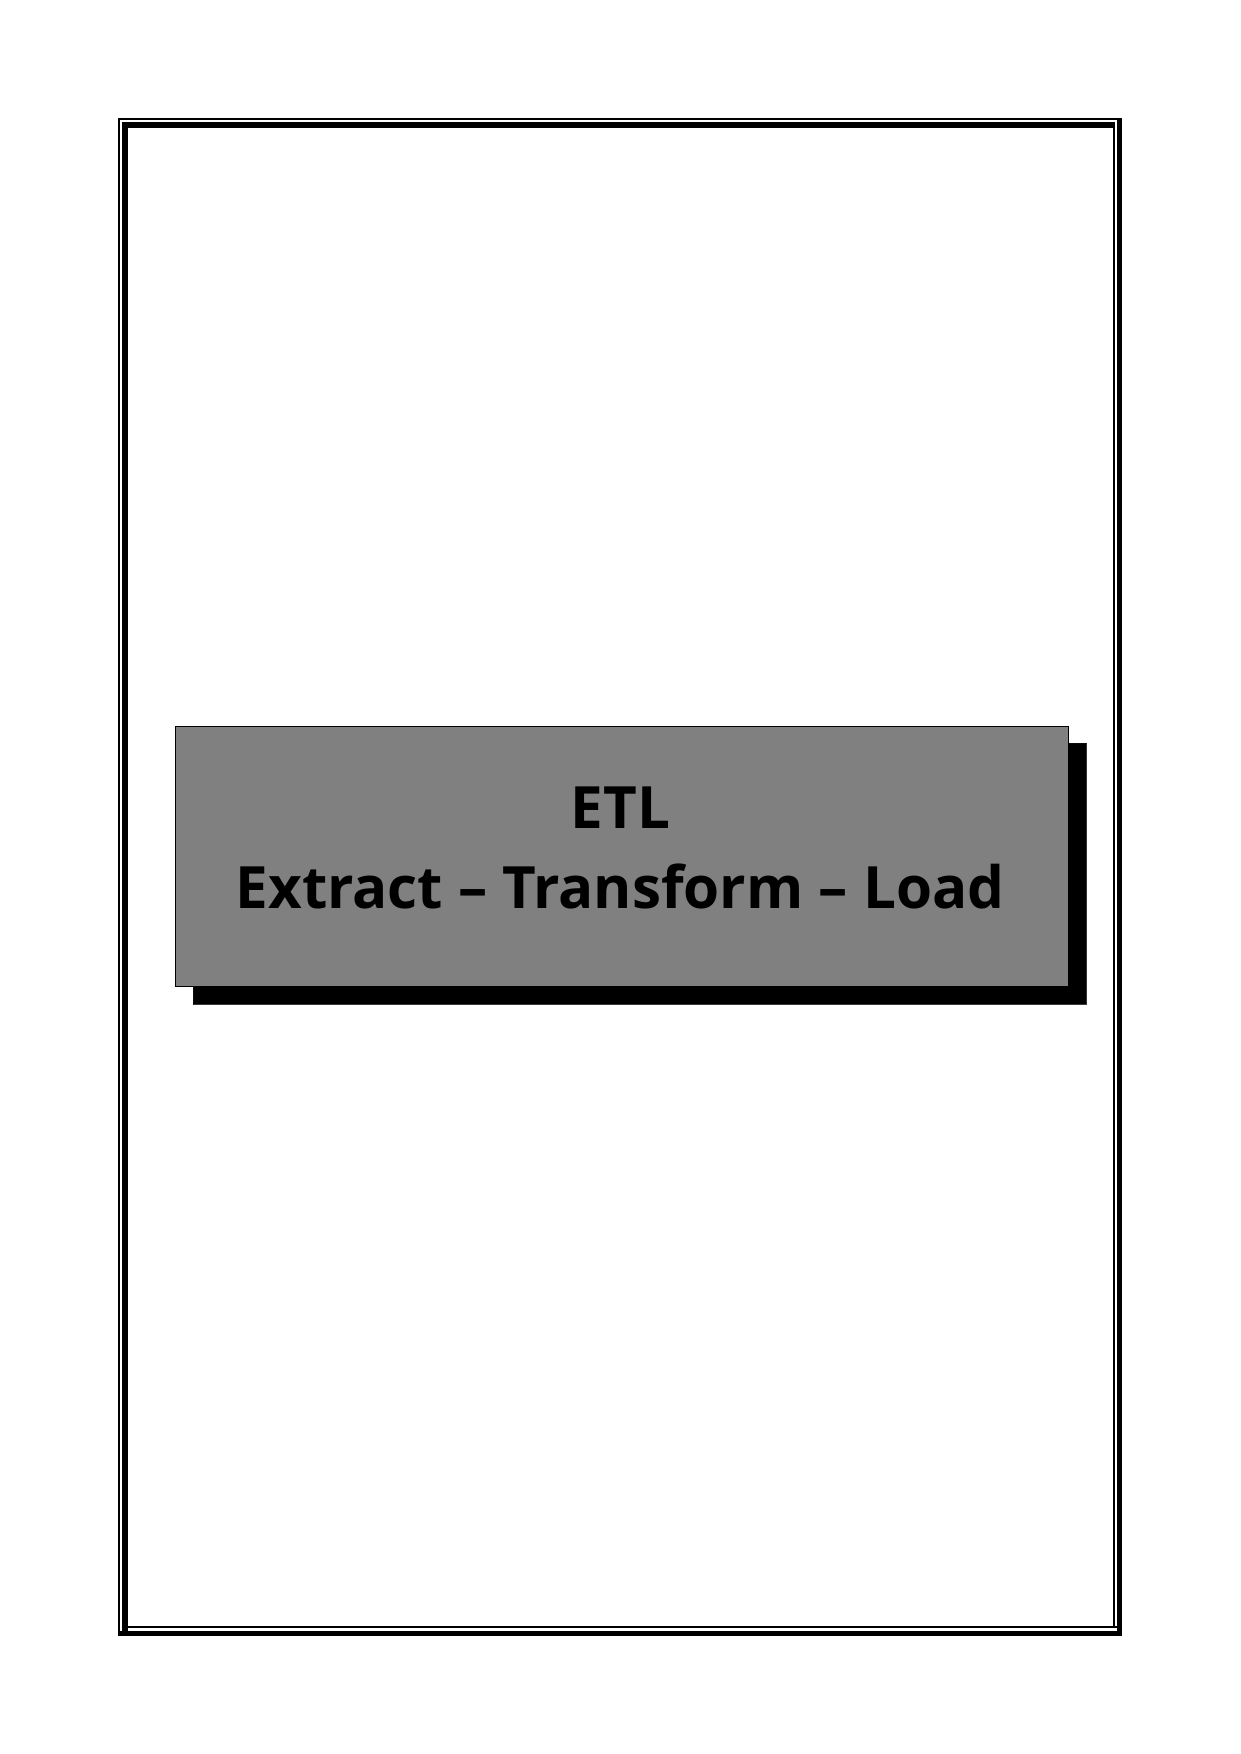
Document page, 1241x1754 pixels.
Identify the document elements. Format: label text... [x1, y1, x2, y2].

text ETL [1087, 766, 1110, 846]
text Extract – Transform – Load [130, 846, 175, 925]
text Extract – Transform – Load [1087, 846, 1110, 925]
text ETL [130, 766, 175, 846]
